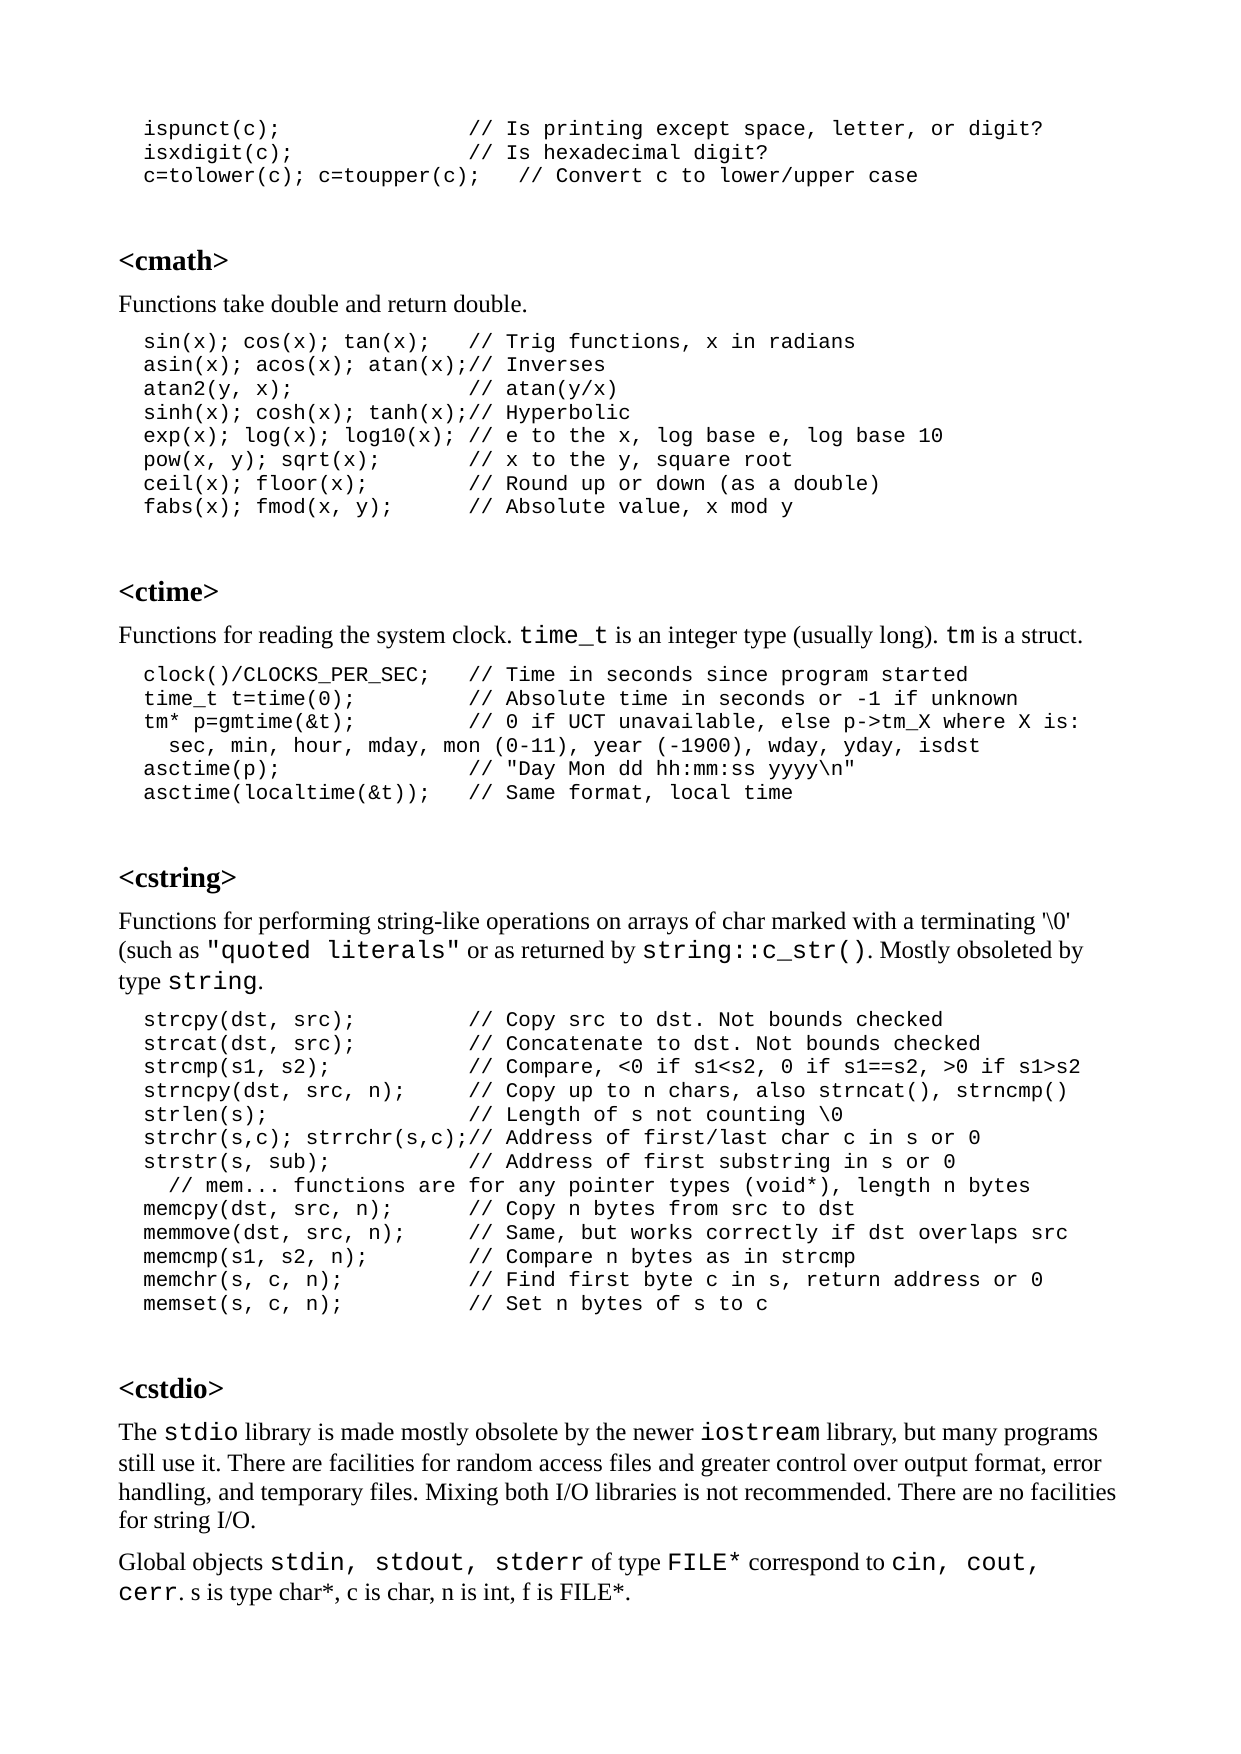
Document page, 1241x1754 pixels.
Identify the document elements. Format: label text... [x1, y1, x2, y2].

text fabs(x); fmod(x, y); // Absolute value, x mod y [118, 496, 1122, 520]
text exp(x); log(x); log10(x); // e to the x, log base e, log base 10 [118, 425, 1122, 449]
text The stdio library is made mostly obsolete by the newer iostream library, but many programs still use it. There are facilities for random access files and greater control over output format, error handling, and temporary files. Mixing both I/O libraries is not recommended. There are no facilities for string I/O. [118, 1417, 1122, 1534]
text strcat(dst, src); // Concatenate to dst. Not bounds checked [118, 1033, 1122, 1056]
text Functions for reading the system clock. time_t is an integer type (usually long). tm is a struct. [118, 621, 1122, 651]
text asctime(p); // "Day Mon dd hh:mm:ss yyyy\n" [118, 758, 1122, 782]
text isxdigit(c); // Is hexadecimal digit? [118, 142, 1122, 165]
text Global objects stdin, stdout, stderr of type FILE* correspond to cin, cout, cerr. s is type char*, c is char, n is int, f is FILE*. [118, 1547, 1122, 1608]
subtitle <cmath> [118, 243, 1122, 277]
text memchr(s, c, n); // Find first byte c in s, return address or 0 [118, 1269, 1122, 1293]
text tm* p=gmtime(&t); // 0 if UCT unavailable, else p->tm_X where X is: [118, 711, 1122, 735]
subtitle <cstdio> [118, 1371, 1122, 1404]
text sin(x); cos(x); tan(x); // Trig functions, x in radians [118, 331, 1122, 354]
text Functions for performing string-like operations on arrays of char marked with a terminating '\0' (such as "quoted literals" or as returned by string::c_str(). Mostly obsoleted by type string. [118, 906, 1122, 997]
text asctime(localtime(&t)); // Same format, local time [118, 782, 1122, 806]
text asin(x); acos(x); atan(x);// Inverses [118, 354, 1122, 378]
text atan2(y, x); // atan(y/x) [118, 378, 1122, 402]
text memcmp(s1, s2, n); // Compare n bytes as in strcmp [118, 1246, 1122, 1269]
subtitle <ctime> [118, 574, 1122, 608]
text ceil(x); floor(x); // Round up or down (as a double) [118, 473, 1122, 496]
text strstr(s, sub); // Address of first substring in s or 0 [118, 1151, 1122, 1175]
text pow(x, y); sqrt(x); // x to the y, square root [118, 449, 1122, 473]
text strcpy(dst, src); // Copy src to dst. Not bounds checked [118, 1009, 1122, 1033]
subtitle <cstring> [118, 860, 1122, 894]
text strncpy(dst, src, n); // Copy up to n chars, also strncat(), strncmp() [118, 1080, 1122, 1104]
text strlen(s); // Length of s not counting \0 [118, 1104, 1122, 1127]
text sec, min, hour, mday, mon (0-11), year (-1900), wday, yday, isdst [118, 735, 1122, 758]
text strcmp(s1, s2); // Compare, <0 if s1<s2, 0 if s1==s2, >0 if s1>s2 [118, 1056, 1122, 1080]
text clock()/CLOCKS_PER_SEC; // Time in seconds since program started [118, 664, 1122, 687]
text sinh(x); cosh(x); tanh(x);// Hyperbolic [118, 402, 1122, 425]
text ispunct(c); // Is printing except space, letter, or digit? [118, 118, 1122, 142]
text strchr(s,c); strrchr(s,c);// Address of first/last char c in s or 0 [118, 1127, 1122, 1151]
text c=tolower(c); c=toupper(c); // Convert c to lower/upper case [118, 165, 1122, 189]
text memmove(dst, src, n); // Same, but works correctly if dst overlaps src [118, 1222, 1122, 1246]
text Functions take double and return double. [118, 289, 1122, 318]
text memset(s, c, n); // Set n bytes of s to c [118, 1293, 1122, 1317]
text memcpy(dst, src, n); // Copy n bytes from src to dst [118, 1198, 1122, 1222]
text time_t t=time(0); // Absolute time in seconds or -1 if unknown [118, 687, 1122, 711]
text // mem... functions are for any pointer types (void*), length n bytes [118, 1175, 1122, 1198]
